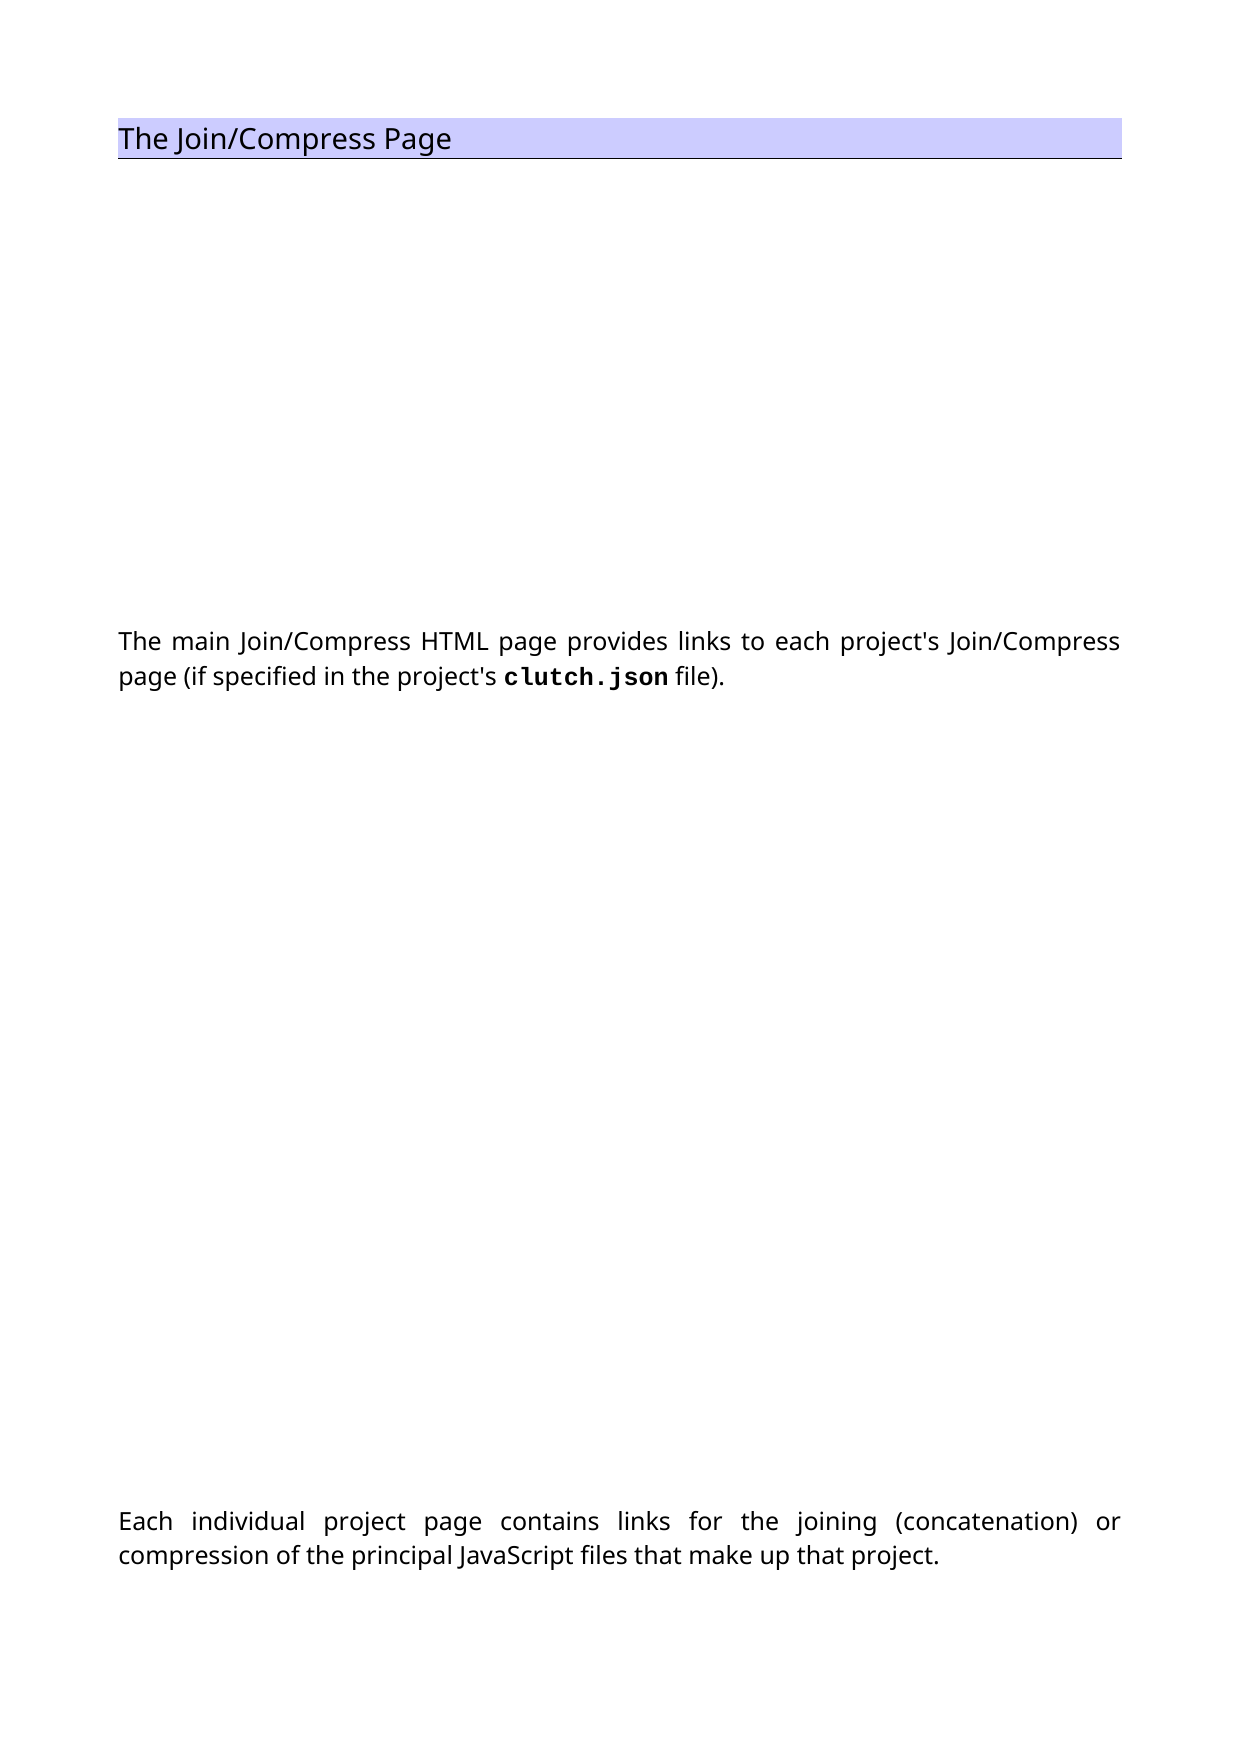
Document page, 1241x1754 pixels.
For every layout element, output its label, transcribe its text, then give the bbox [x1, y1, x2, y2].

subtitle The Join/Compress Page [118, 118, 1122, 158]
text The main Join/Compress HTML page provides links to each project's Join/Compress page (if specified in the project's clutch.json file). [118, 624, 1122, 692]
text Each individual project page contains links for the joining (concatenation) or compression of the principal JavaScript files that make up that project. [118, 1503, 1122, 1571]
